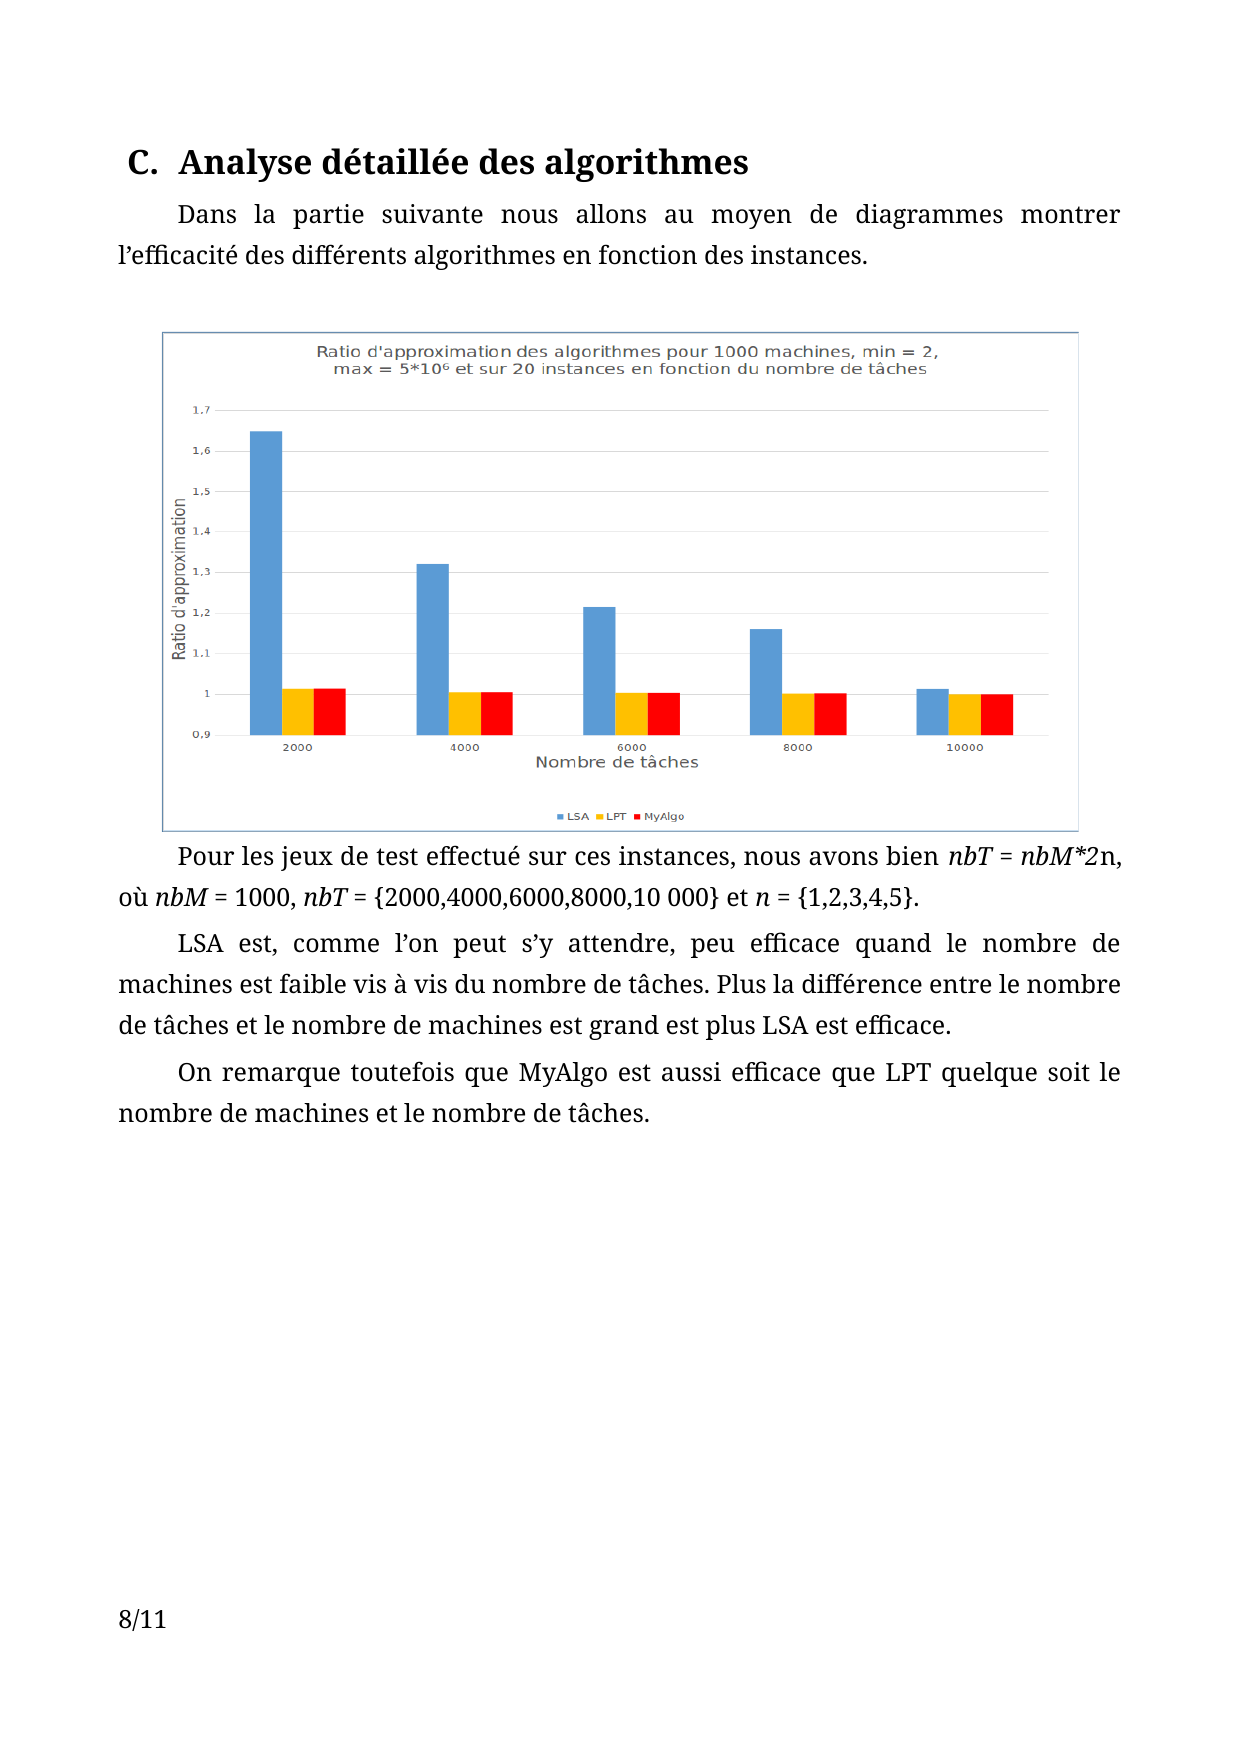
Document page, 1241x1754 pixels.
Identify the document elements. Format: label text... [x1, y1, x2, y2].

text On remarque toutefois que MyAlgo est aussi efficace que LPT quelque soit le nombre de machines et le nombre de tâches. [118, 1054, 1122, 1129]
text Pour les jeux de test effectué sur ces instances, nous avons bien nbT = nbM*2n, où nbM = 1000, nbT = {2000,4000,6000,8000,10 000} et n = {1,2,3,4,5}. [118, 332, 1122, 913]
subtitle Analyse détaillée des algorithmes [118, 139, 1122, 185]
text Dans la partie suivante nous allons au moyen de diagrammes montrer l’efficacité des différents algorithmes en fonction des instances. [118, 197, 1122, 272]
text LSA est, comme l’on peut s’y attendre, peu efficace quand le nombre de machines est faible vis à vis du nombre de tâches. Plus la différence entre le nombre de tâches et le nombre de machines est grand est plus LSA est efficace. [118, 926, 1122, 1042]
picture [161, 331, 1079, 832]
